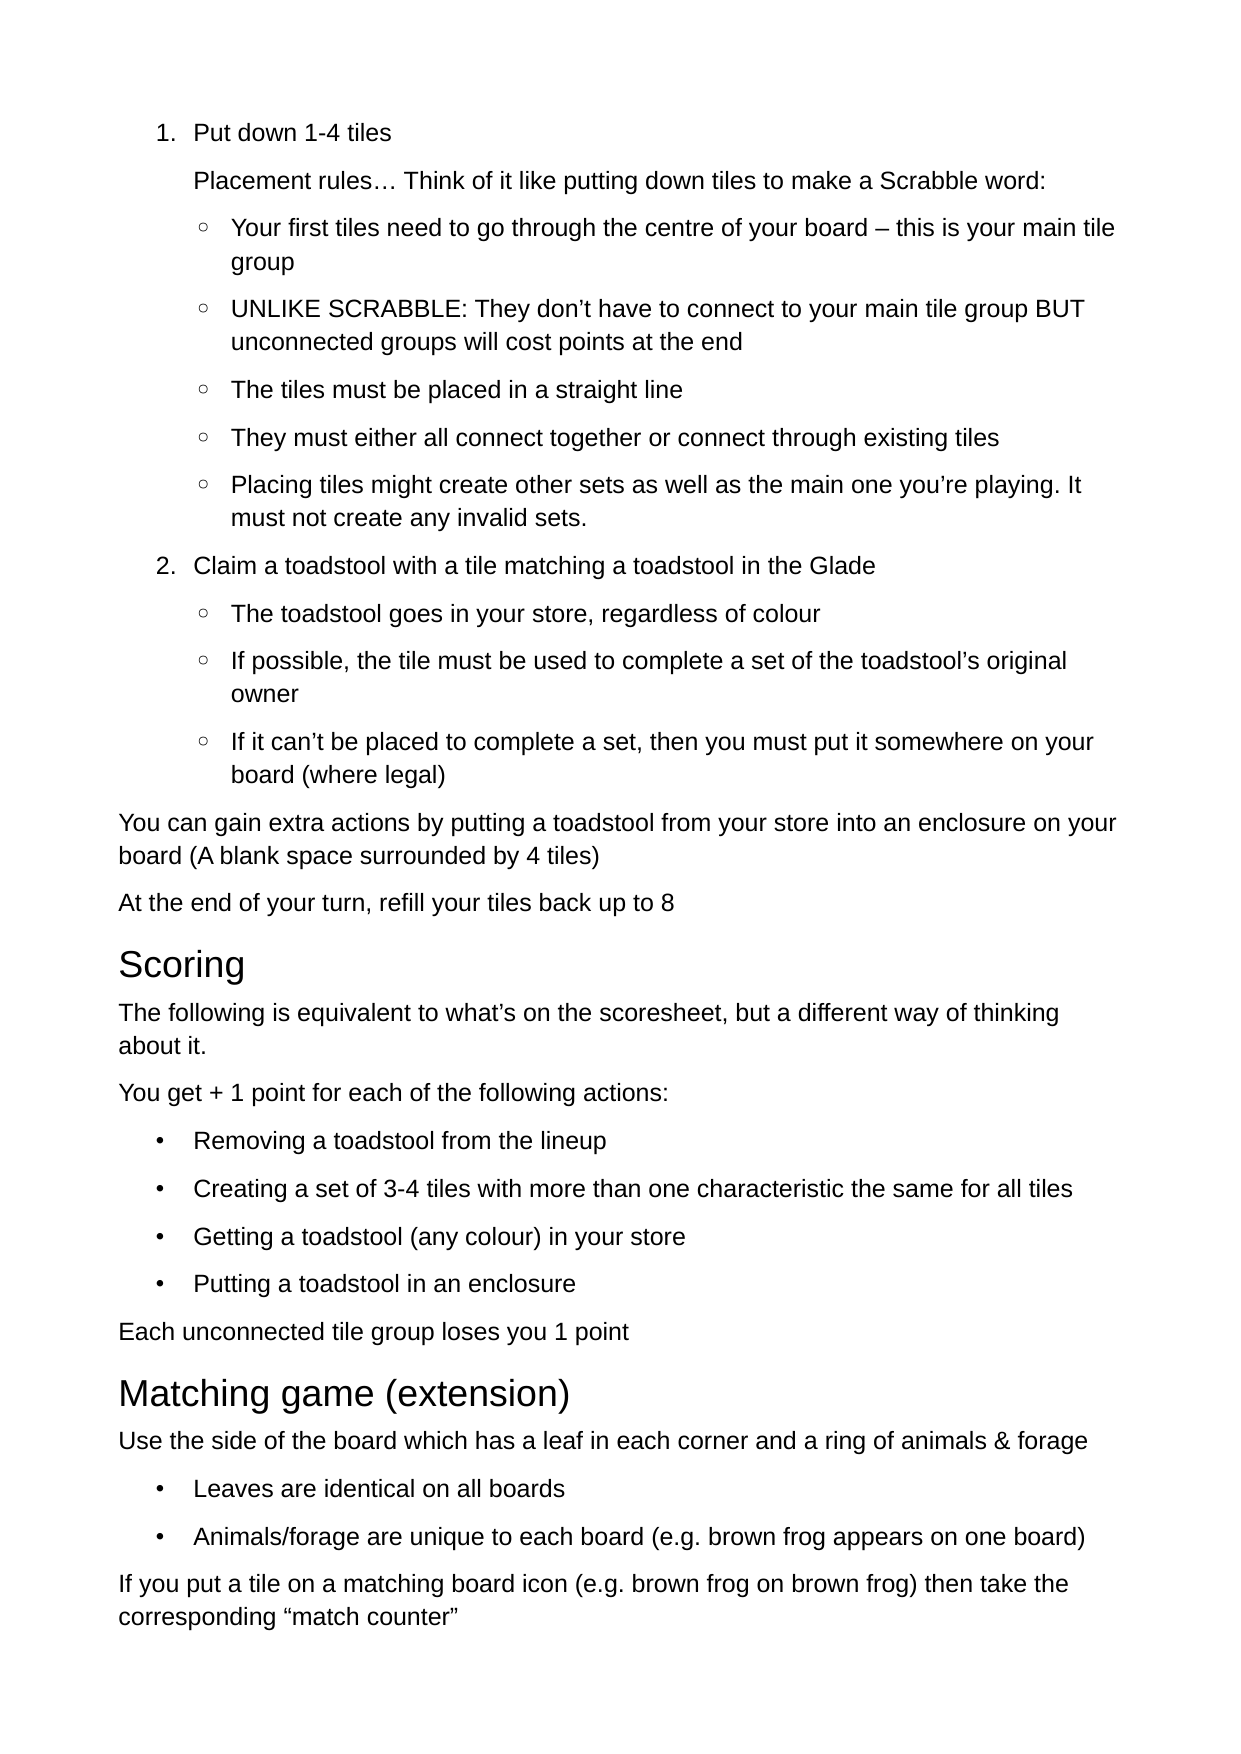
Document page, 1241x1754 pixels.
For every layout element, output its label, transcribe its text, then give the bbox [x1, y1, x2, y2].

subtitle Matching game (extension) [118, 1371, 1122, 1414]
text At the end of your turn, refill your tiles back up to 8 [118, 888, 1122, 917]
list If possible, the tile must be used to complete a set of the toadstool’s original owner [193, 646, 1122, 708]
text Use the side of the board which has a leaf in each corner and a ring of animals & forage [118, 1426, 1122, 1455]
list Claim a toadstool with a tile matching a toadstool in the Glade [156, 551, 1122, 580]
text If you put a tile on a matching board icon (e.g. brown frog on brown frog) then take the corresponding “match counter” [118, 1569, 1122, 1631]
list Getting a toadstool (any colour) in your store [156, 1221, 1122, 1250]
text You can gain extra actions by putting a toadstool from your store into an enclosure on your board (A blank space surrounded by 4 tiles) [118, 808, 1122, 869]
text The following is equivalent to what’s on the scoresheet, but a different way of thinking about it. [118, 998, 1122, 1059]
list Placing tiles might create other sets as well as the main one you’re playing. It must not create any invalid sets. [193, 470, 1122, 532]
list Removing a toadstool from the lineup [156, 1126, 1122, 1155]
list Animals/forage are unique to each board (e.g. brown frog appears on one board) [156, 1522, 1122, 1551]
text You get + 1 point for each of the following actions: [118, 1078, 1122, 1107]
list UNLIKE SCRABBLE: They don’t have to connect to your main tile group BUT unconnected groups will cost points at the end [193, 294, 1122, 356]
list The tiles must be placed in a straight line [193, 375, 1122, 404]
list Your first tiles need to go through the centre of your board – this is your main tile group [193, 213, 1122, 275]
subtitle Scoring [118, 942, 1122, 985]
list Put down 1-4 tiles [156, 118, 1122, 147]
text Each unconnected tile group loses you 1 point [118, 1317, 1122, 1346]
list They must either all connect together or connect through existing tiles [193, 422, 1122, 451]
list The toadstool goes in your store, regardless of colour [193, 598, 1122, 627]
list Placement rules… Think of it like putting down tiles to make a Scrabble word: [156, 166, 1122, 194]
list If it can’t be placed to complete a set, then you must put it somewhere on your board (where legal) [193, 727, 1122, 789]
list Putting a toadstool in an enclosure [156, 1269, 1122, 1298]
list Leaves are identical on all boards [156, 1474, 1122, 1503]
list Creating a set of 3-4 tiles with more than one characteristic the same for all tiles [156, 1174, 1122, 1203]
